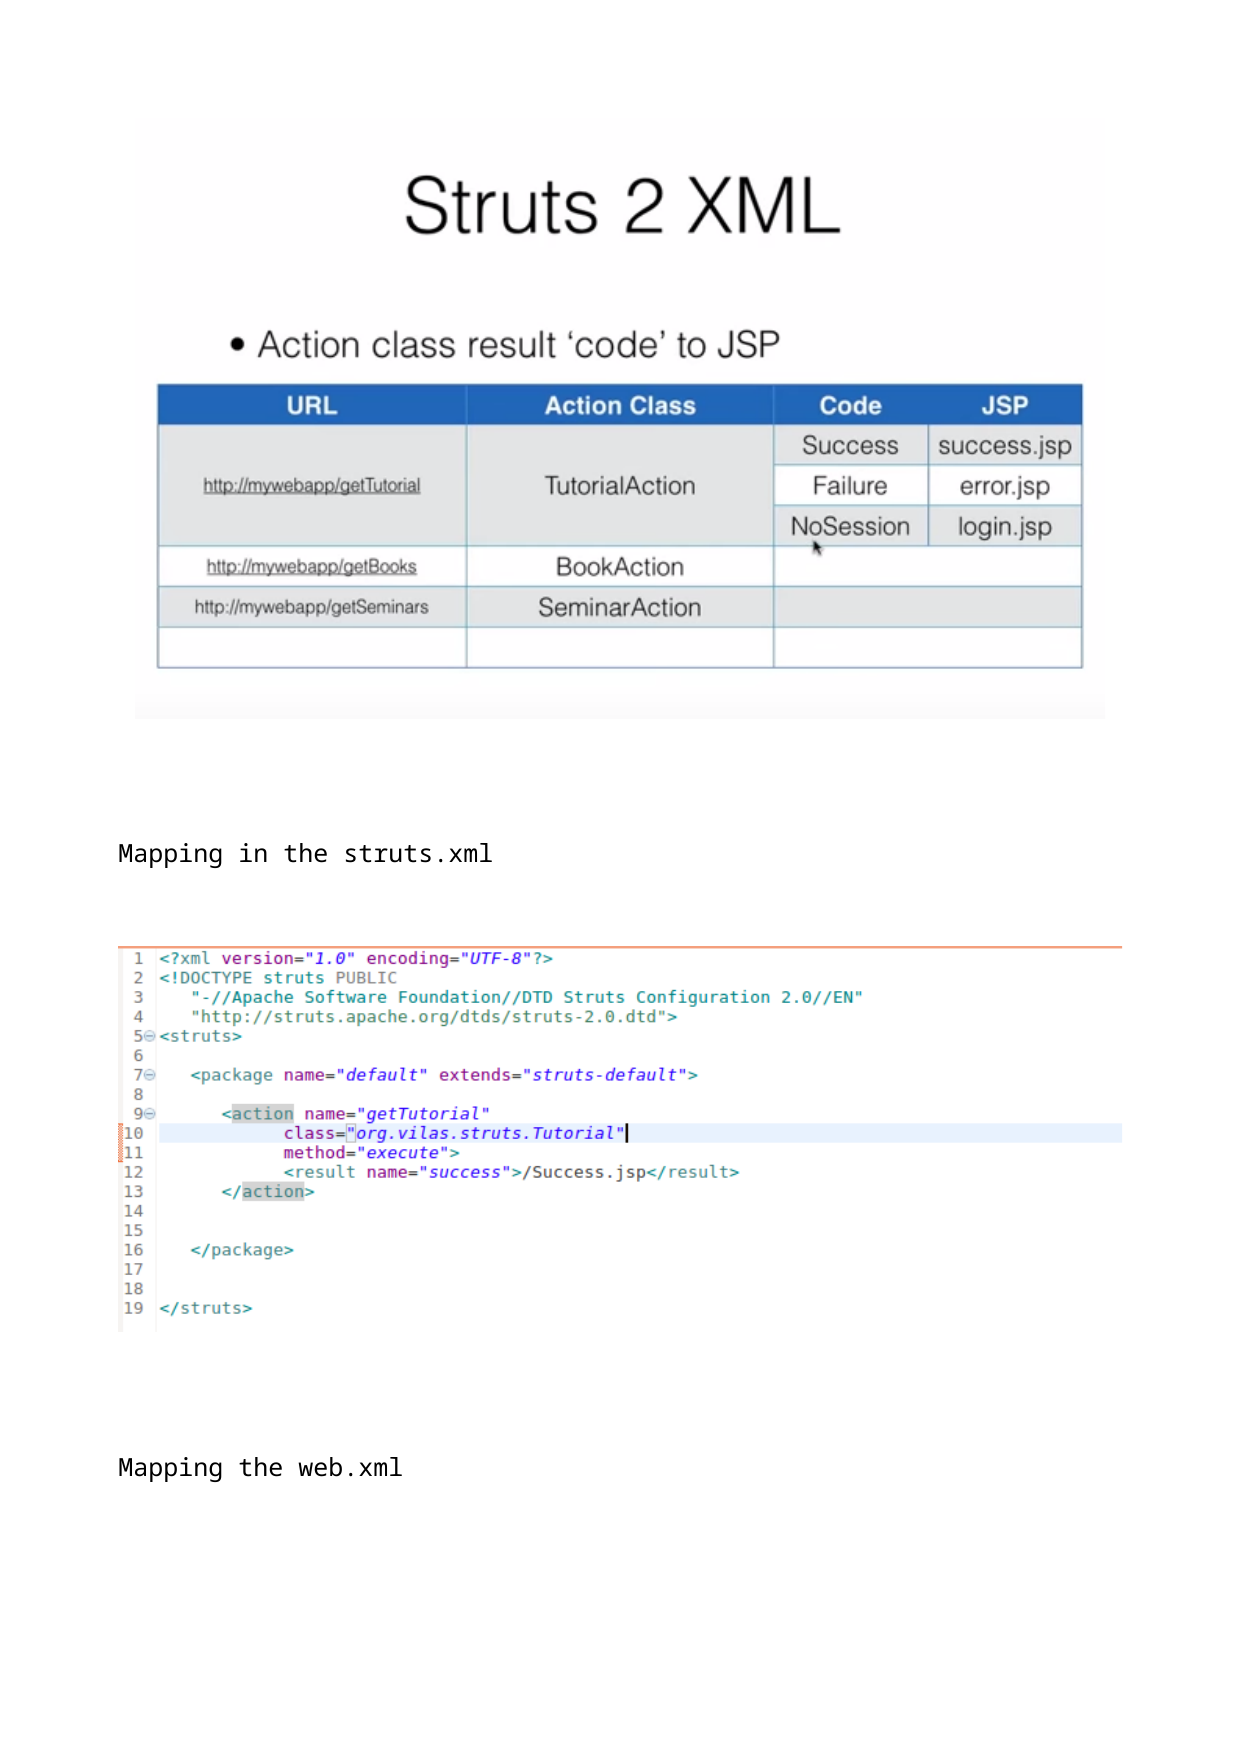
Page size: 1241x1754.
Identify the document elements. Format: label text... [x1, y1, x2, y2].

text Mapping the web.xml [118, 1450, 1122, 1484]
picture [118, 946, 1123, 1332]
text Mapping in the struts.xml [118, 836, 1122, 870]
picture [135, 118, 1106, 719]
